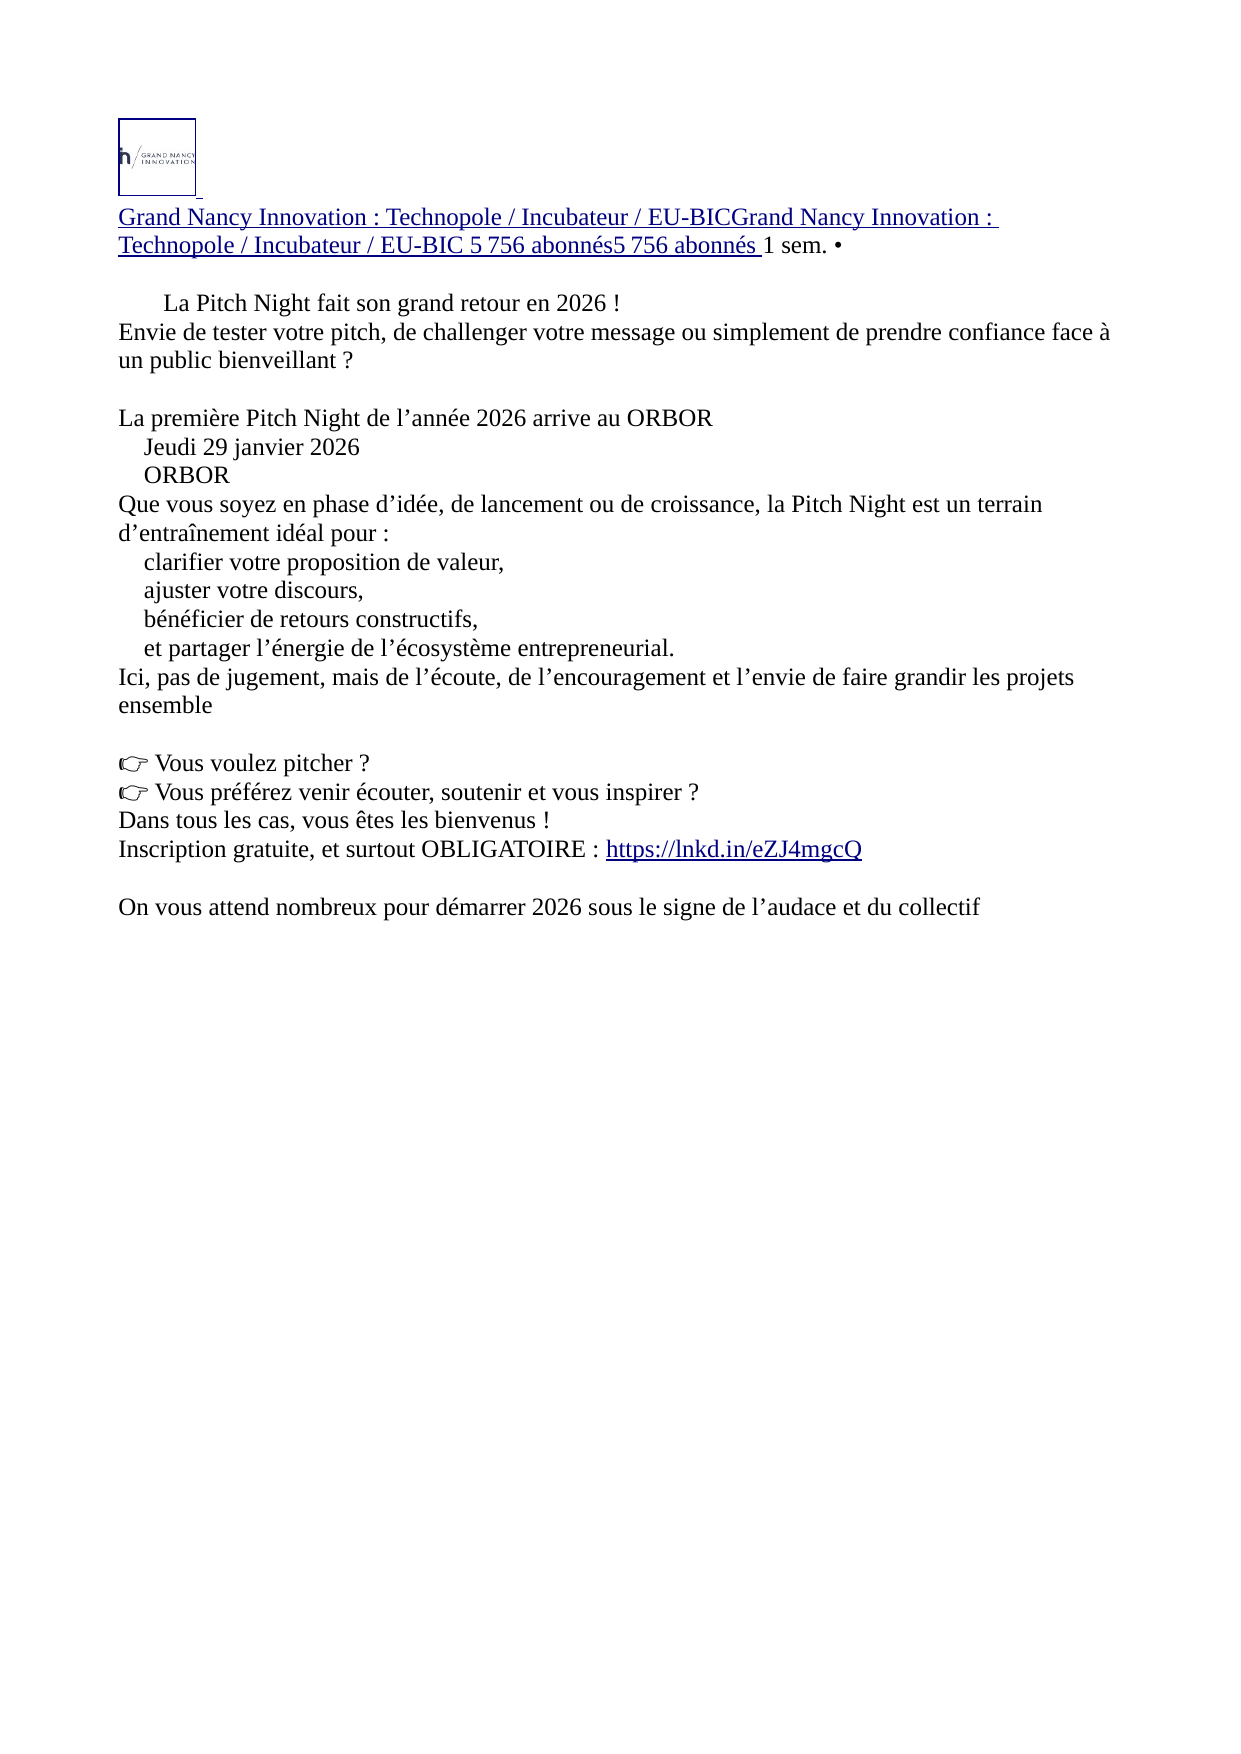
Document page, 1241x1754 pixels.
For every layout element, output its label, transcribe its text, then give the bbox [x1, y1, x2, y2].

text 🎤✨ La Pitch Night fait son grand retour en 2026 ! Envie de tester votre pitch, de challenger votre message ou simplement de prendre confiance face à un public bienveillant ? La première Pitch Night de l’année 2026 arrive au ORBOR 🚀 📅 Jeudi 29 janvier 2026 📍 ORBOR Que vous soyez en phase d’idée, de lancement ou de croissance, la Pitch Night est un terrain d’entraînement idéal pour : 💡 clarifier votre proposition de valeur, 🎯 ajuster votre discours, 🤝 bénéficier de retours constructifs, 🔥 et partager l’énergie de l’écosystème entrepreneurial. Ici, pas de jugement, mais de l’écoute, de l’encouragement et l’envie de faire grandir les projets ensemble 💛 👉 Vous voulez pitcher ? 👉 Vous préférez venir écouter, soutenir et vous inspirer ? Dans tous les cas, vous êtes les bienvenus ! Inscription gratuite, et surtout OBLIGATOIRE : https://lnkd.in/eZJ4mgcQ On vous attend nombreux pour démarrer 2026 sous le signe de l’audace et du collectif ✨ [118, 288, 1122, 920]
text Grand Nancy Innovation : Technopole / Incubateur / EU-BICGrand Nancy Innovation : Technopole / Incubateur / EU-BIC 5 756 abonnés5 756 abonnés 1 sem. • [118, 202, 1122, 259]
picture [120, 120, 195, 195]
